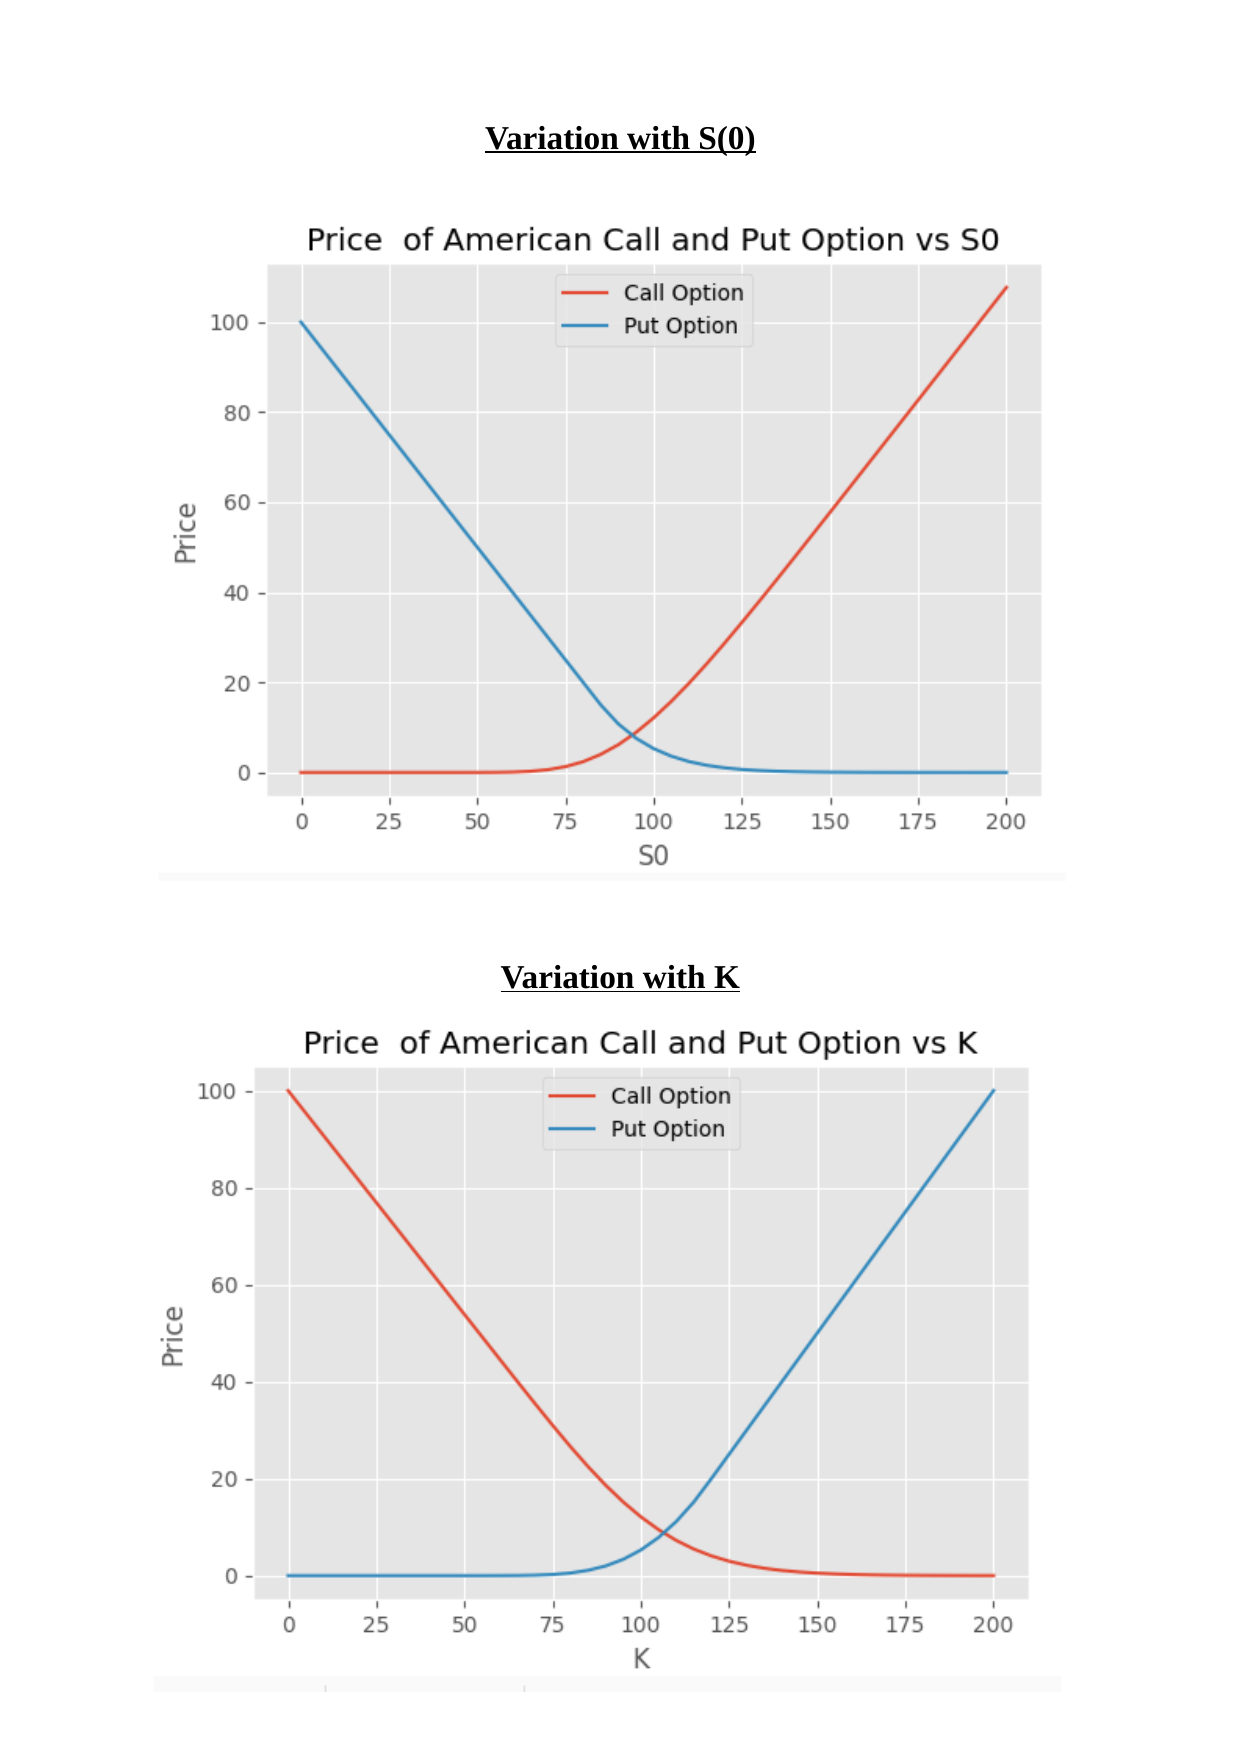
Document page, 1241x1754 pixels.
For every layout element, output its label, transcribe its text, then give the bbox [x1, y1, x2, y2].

picture [153, 996, 1062, 1692]
text Variation with K [118, 957, 1122, 996]
picture [158, 185, 1067, 881]
text Variation with S(0) [118, 118, 1122, 156]
